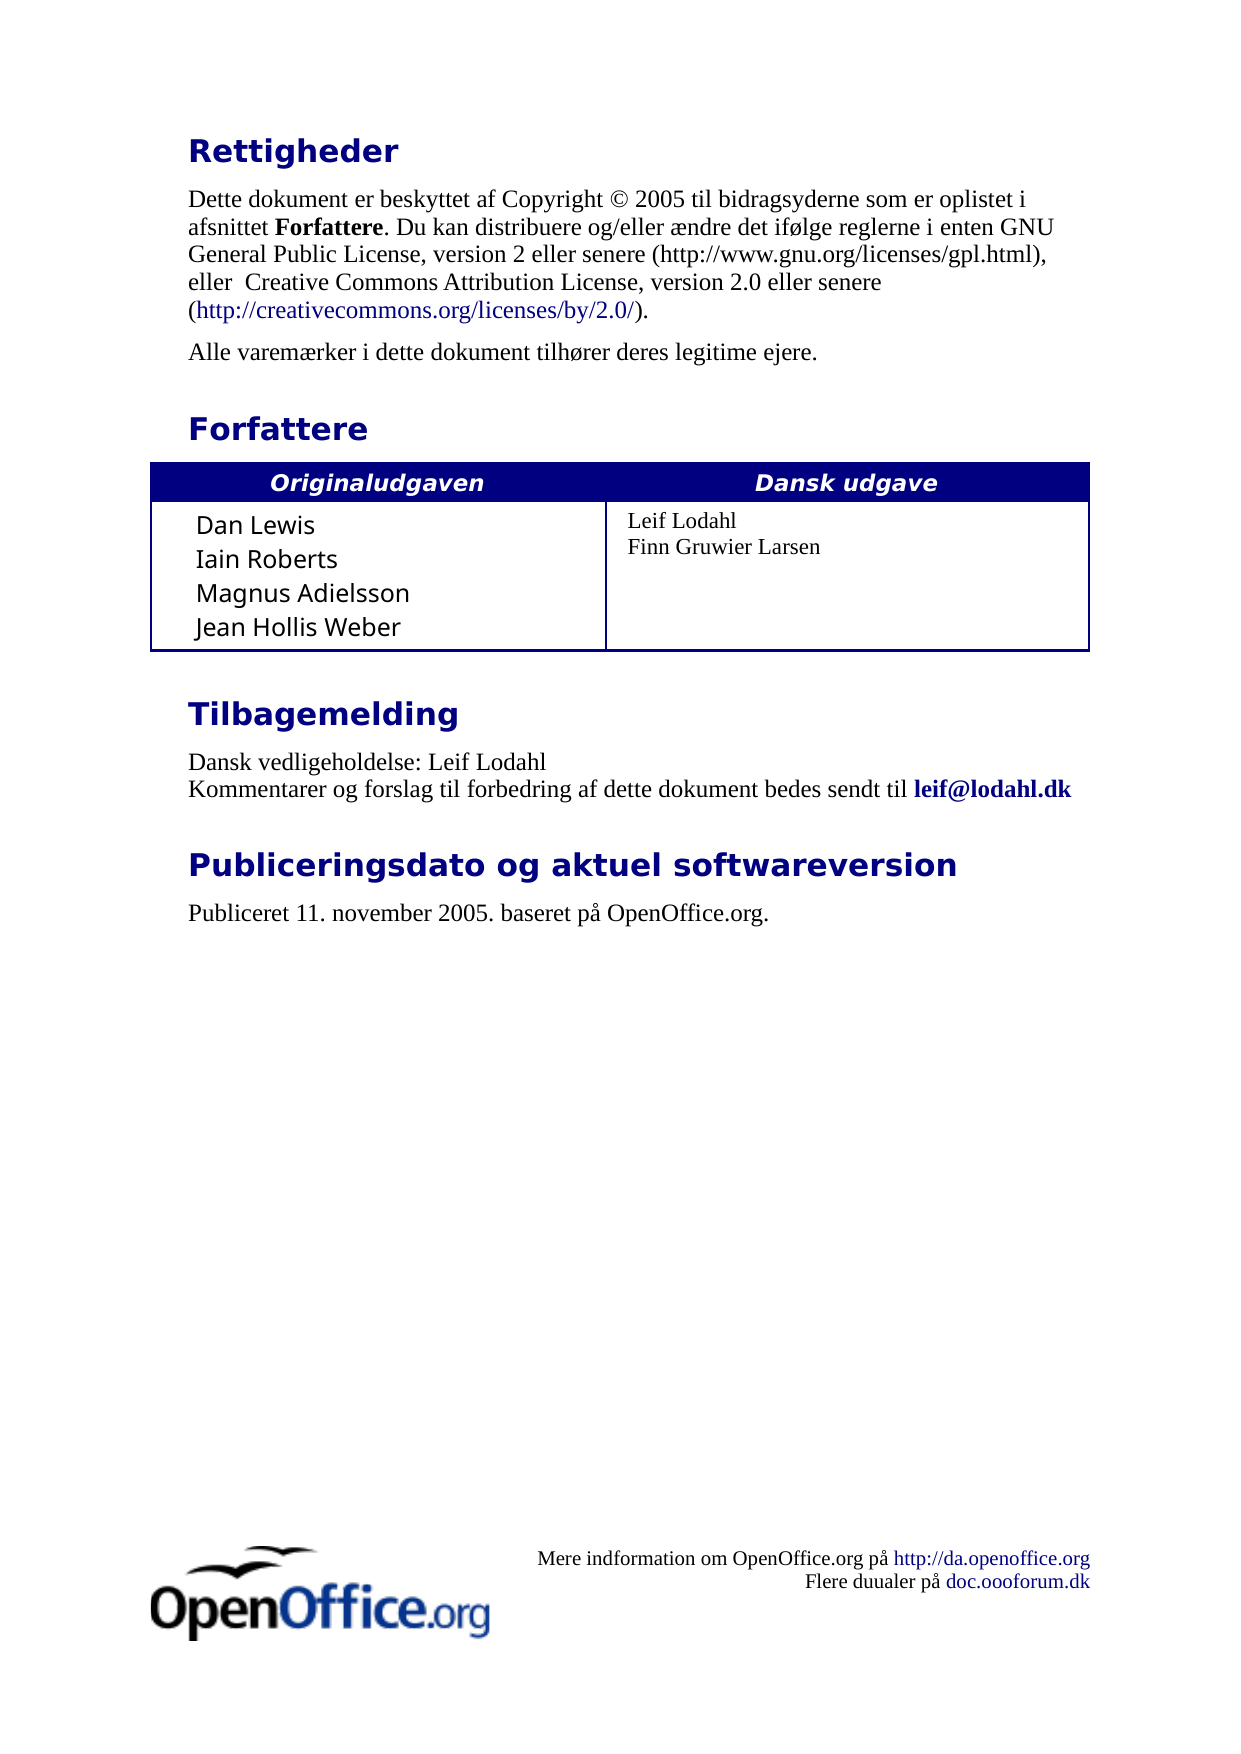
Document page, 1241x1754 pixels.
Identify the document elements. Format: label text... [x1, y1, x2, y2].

table_cell Dan Lewis Iain Roberts Magnus Adielsson Jean Hollis Weber [152, 502, 605, 649]
subtitle Publiceringsdato og aktuel softwareversion [188, 848, 1090, 884]
text Dette dokument er beskyttet af Copyright © 2005 til bidragsyderne som er oplistet i afsnittet Forfattere. Du kan distribuere og/eller ændre det ifølge reglerne i enten GNU General Public License, version 2 eller senere (http://www.gnu.org/licenses/gpl.html), eller Creative Commons Attribution License, version 2.0 eller senere (http://creativecommons.org/licenses/by/2.0/). [188, 185, 1090, 323]
text Publiceret 11. november 2005. baseret på OpenOffice.org. [188, 899, 1090, 927]
text Alle varemærker i dette dokument tilhører deres legitime ejere. [188, 338, 1090, 366]
table_header Originaludgaven [152, 464, 605, 502]
subtitle Rettigheder [188, 134, 1090, 170]
subtitle Forfattere [188, 411, 1090, 447]
text Dansk vedligeholdelse: Leif Lodahl Kommentarer og forslag til forbedring af dette dokument bedes sendt til leif@lodahl.dk [188, 748, 1090, 803]
subtitle Tilbagemelding [188, 697, 1090, 733]
table_header Dansk udgave [607, 464, 1088, 502]
picture [150, 1546, 490, 1641]
table_cell Leif Lodahl Finn Gruwier Larsen [607, 502, 1088, 649]
